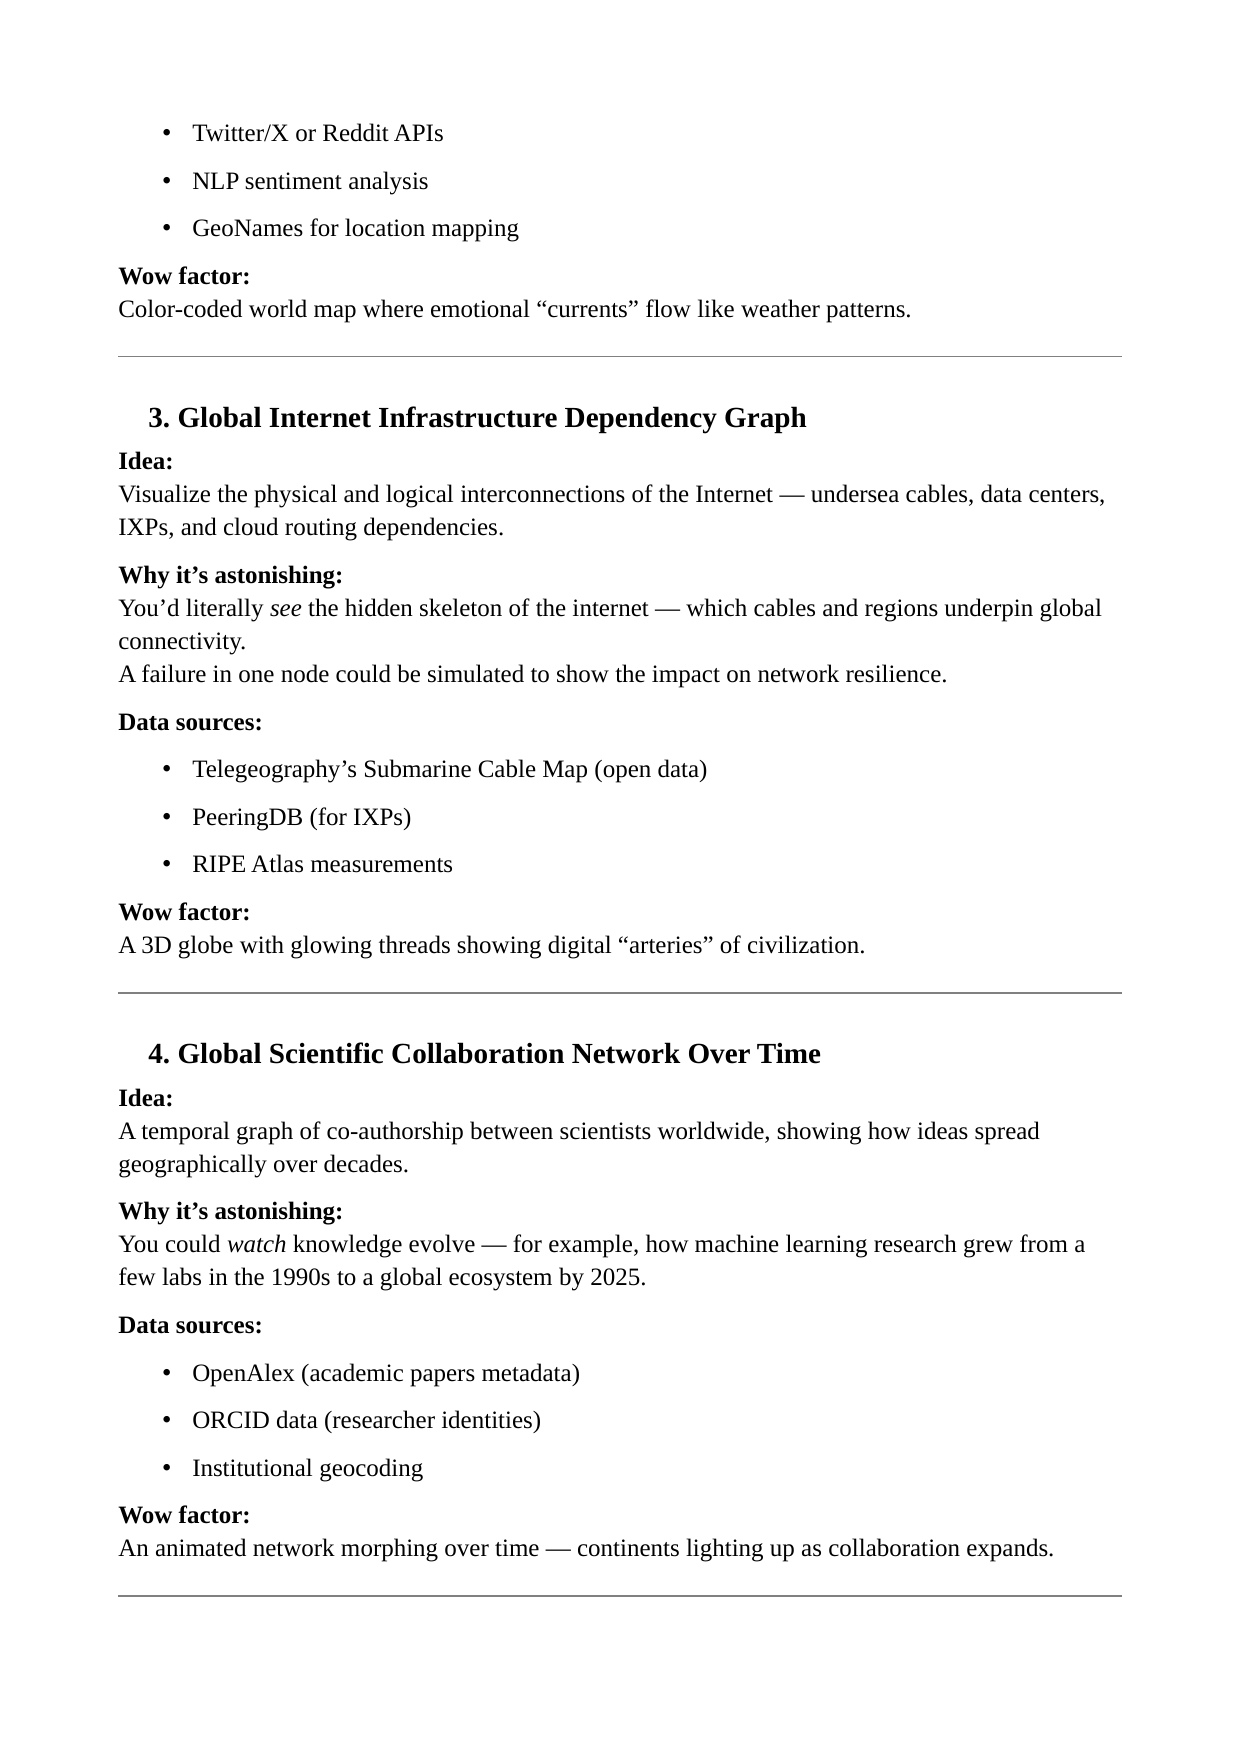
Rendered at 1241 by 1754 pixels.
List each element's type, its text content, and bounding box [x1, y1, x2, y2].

text Wow factor: Color-coded world map where emotional “currents” flow like weather patterns. [118, 261, 1122, 323]
list Institutional geocoding [162, 1453, 1122, 1482]
list Twitter/X or Reddit APIs [162, 118, 1122, 147]
text Why it’s astonishing: You could watch knowledge evolve — for example, how machine learning research grew from a few labs in the 1990s to a global ecosystem by 2025. [118, 1196, 1122, 1291]
text Why it’s astonishing: You’d literally see the hidden skeleton of the internet — which cables and regions underpin global connectivity. A failure in one node could be simulated to show the impact on network resilience. [118, 560, 1122, 688]
text Idea: Visualize the physical and logical interconnections of the Internet — undersea cables, data centers, IXPs, and cloud routing dependencies. [118, 446, 1122, 541]
list NLP sentiment analysis [162, 166, 1122, 194]
subtitle 🌐 3. Global Internet Infrastructure Dependency Graph [118, 400, 1122, 434]
list RIPE Atlas measurements [162, 849, 1122, 878]
text Data sources: [118, 707, 1122, 736]
text Data sources: [118, 1310, 1122, 1339]
text Wow factor: A 3D globe with glowing threads showing digital “arteries” of civilization. [118, 897, 1122, 959]
list ORCID data (researcher identities) [162, 1405, 1122, 1434]
list GeoNames for location mapping [162, 213, 1122, 242]
list Telegeography’s Submarine Cable Map (open data) [162, 754, 1122, 783]
list OpenAlex (academic papers metadata) [162, 1358, 1122, 1386]
text Idea: A temporal graph of co-authorship between scientists worldwide, showing how ideas spread geographically over decades. [118, 1083, 1122, 1177]
subtitle 🧬 4. Global Scientific Collaboration Network Over Time [118, 1037, 1122, 1070]
list PeeringDB (for IXPs) [162, 802, 1122, 831]
text Wow factor: An animated network morphing over time — continents lighting up as collaboration expands. [118, 1500, 1122, 1562]
